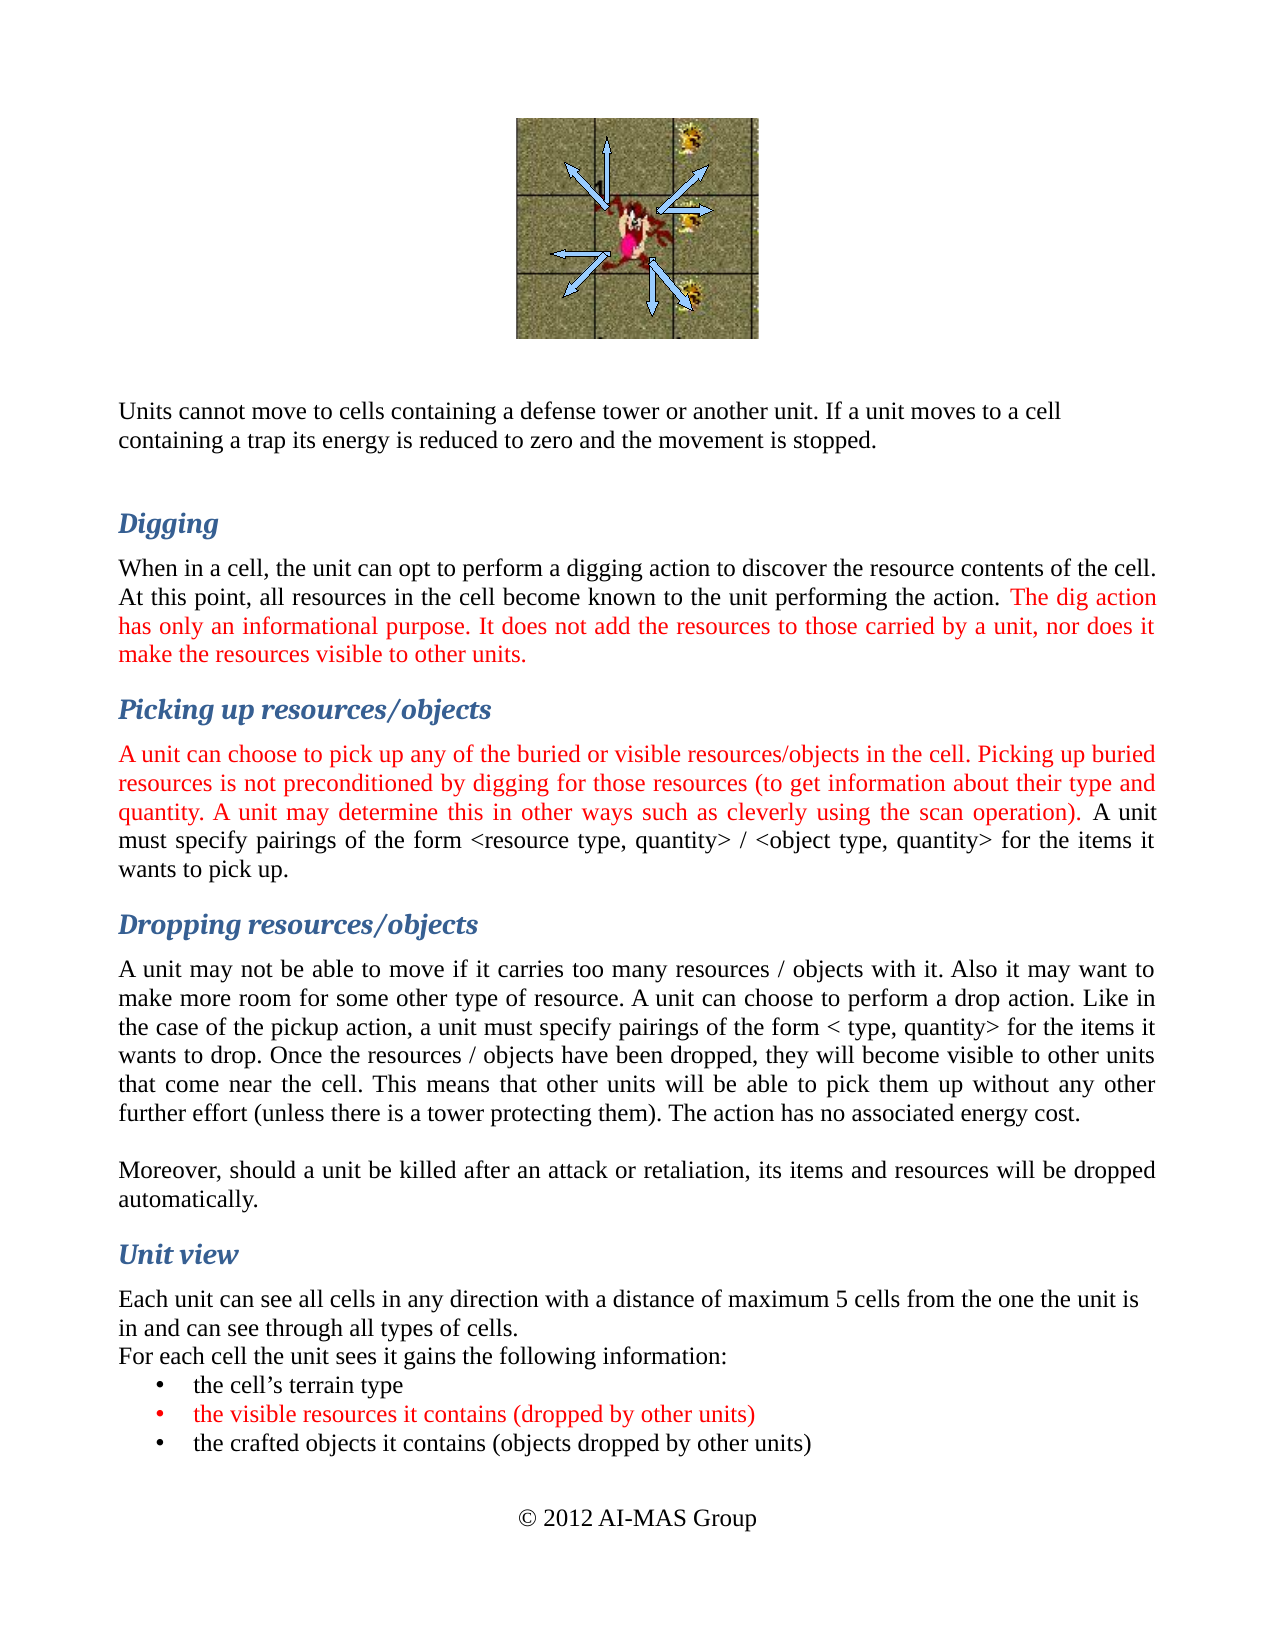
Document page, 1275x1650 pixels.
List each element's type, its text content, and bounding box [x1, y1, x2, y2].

text When in a cell, the unit can opt to perform a digging action to discover the resource contents of the cell. At this point, all resources in the cell become known to the unit performing the action. The dig action has only an informational purpose. It does not add the resources to those carried by a unit, nor does it make the resources visible to other units. [118, 553, 1157, 668]
subtitle Unit view [118, 1238, 1157, 1271]
text For each cell the unit sees it gains the following information: [118, 1341, 1157, 1370]
list the crafted objects it contains (objects dropped by other units) [156, 1428, 1157, 1456]
subtitle Dropping resources/objects [118, 908, 1157, 942]
list the cell’s terrain type [156, 1370, 1157, 1399]
text A unit can choose to pick up any of the buried or visible resources/objects in the cell. Picking up buried resources is not preconditioned by digging for those resources (to get information about their type and quantity. A unit may determine this in other ways such as cleverly using the scan operation). A unit must specify pairings of the form <resource type, quantity> / <object type, quantity> for the items it wants to pick up. [118, 739, 1157, 883]
list Units cannot move to cells containing a defense tower or another unit. If a unit moves to a cell containing a trap its energy is reduced to zero and the movement is stopped. [118, 396, 1157, 453]
subtitle Digging [118, 507, 1157, 541]
list the visible resources it contains (dropped by other units) [156, 1399, 1157, 1428]
picture [516, 118, 759, 339]
text A unit may not be able to move if it carries too many resources / objects with it. Also it may want to make more room for some other type of resource. A unit can choose to perform a drop action. Like in the case of the pickup action, a unit must specify pairings of the form < type, quantity> for the items it wants to drop. Once the resources / objects have been dropped, they will become visible to other units that come near the cell. This means that other units will be able to pick them up without any other further effort (unless there is a tower protecting them). The action has no associated energy cost. [118, 954, 1157, 1127]
subtitle Picking up resources/objects [118, 693, 1157, 727]
text Each unit can see all cells in any direction with a distance of maximum 5 cells from the one the unit is in and can see through all types of cells. [118, 1284, 1157, 1341]
text Moreover, should a unit be killed after an attack or retaliation, its items and resources will be dropped automatically. [118, 1155, 1157, 1213]
